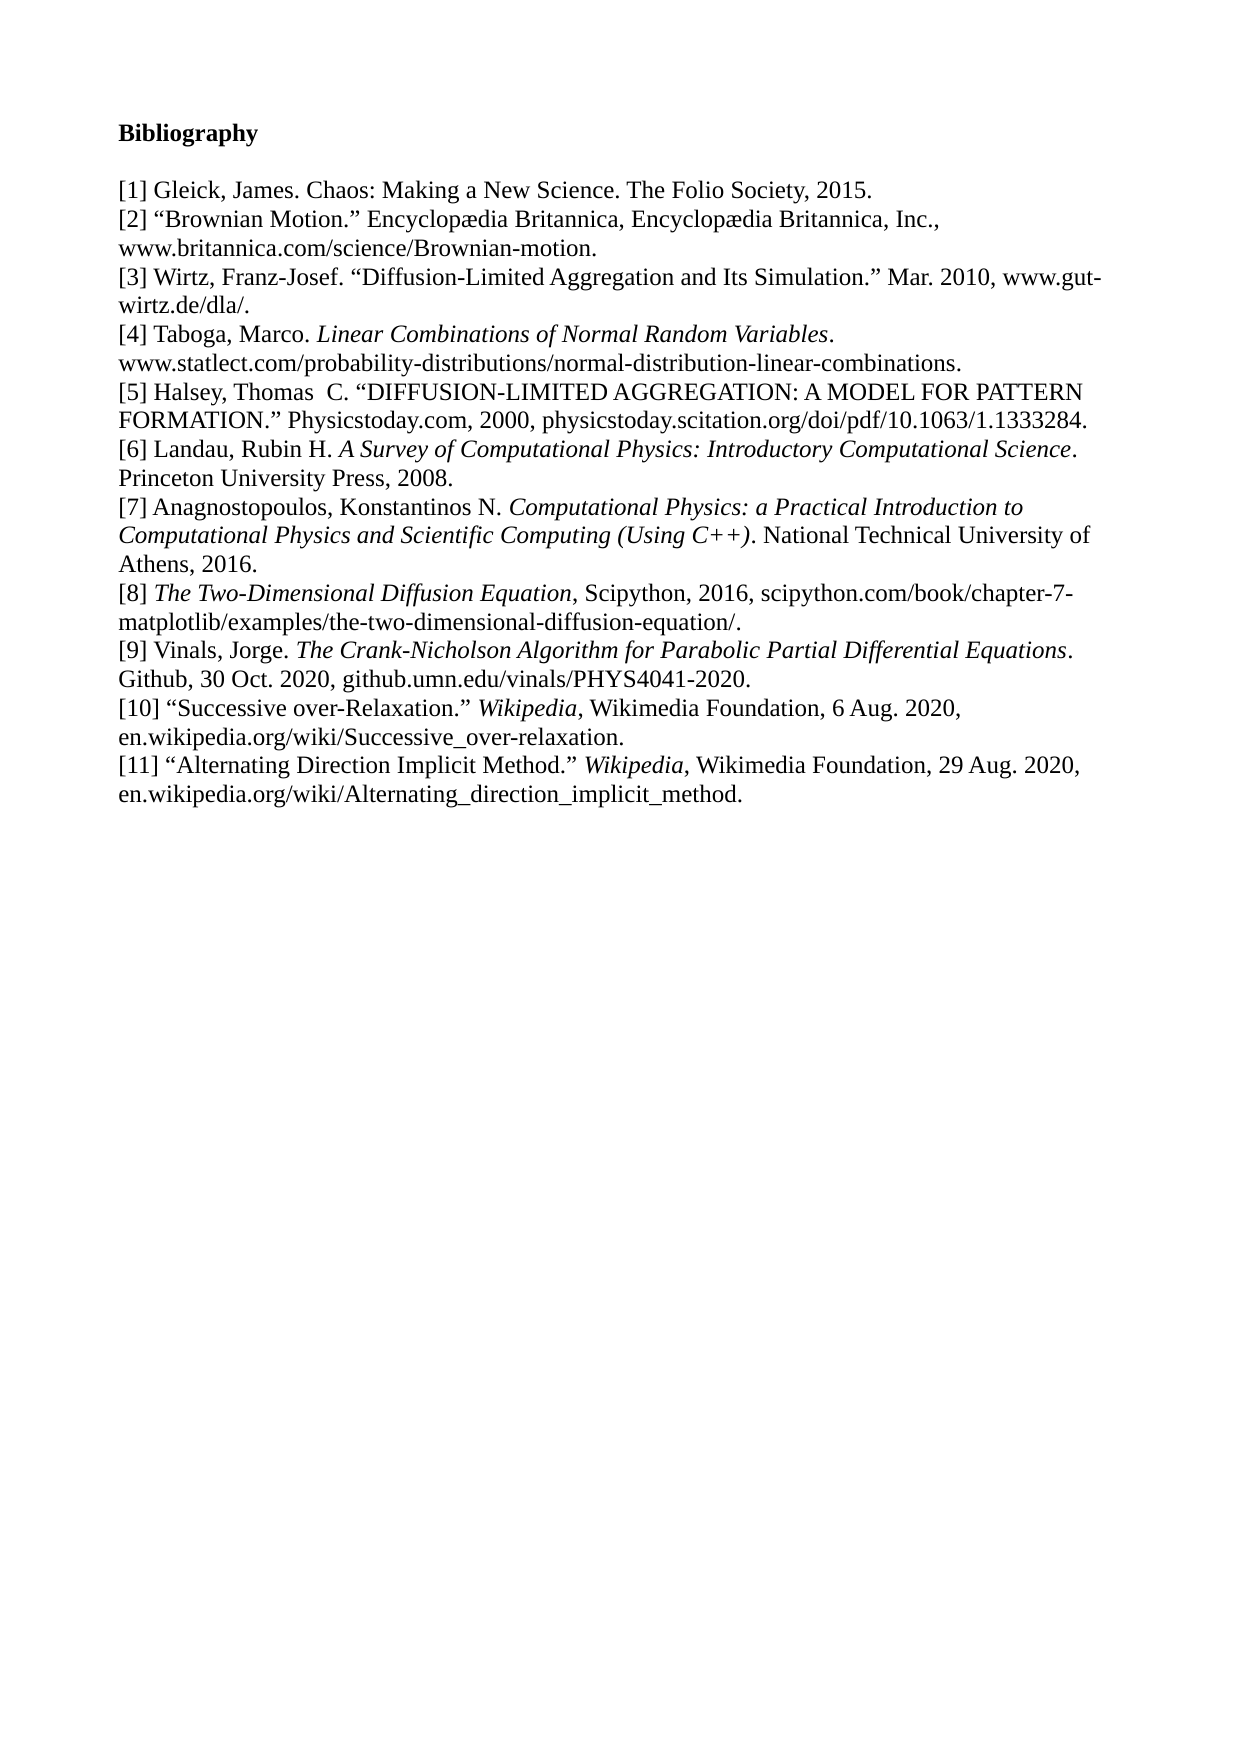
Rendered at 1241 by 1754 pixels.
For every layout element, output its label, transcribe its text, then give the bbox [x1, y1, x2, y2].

text [11] “Alternating Direction Implicit Method.” Wikipedia, Wikimedia Foundation, 29 Aug. 2020, en.wikipedia.org/wiki/Alternating_direction_implicit_method. [118, 751, 1122, 808]
text Bibliography [118, 118, 1122, 147]
text [5] Halsey, Thomas C. “DIFFUSION-LIMITED AGGREGATION: A MODEL FOR PATTERN FORMATION.” Physicstoday.com, 2000, physicstoday.scitation.org/doi/pdf/10.1063/1.1333284. [118, 377, 1122, 434]
text [4] Taboga, Marco. Linear Combinations of Normal Random Variables. www.statlect.com/probability-distributions/normal-distribution-linear-combinations. [118, 319, 1122, 377]
text [8] The Two-Dimensional Diffusion Equation, Scipython, 2016, scipython.com/book/chapter-7-matplotlib/examples/the-two-dimensional-diffusion-equation/. [118, 578, 1122, 636]
text [2] “Brownian Motion.” Encyclopædia Britannica, Encyclopædia Britannica, Inc., www.britannica.com/science/Brownian-motion. [118, 204, 1122, 262]
text [6] Landau, Rubin H. A Survey of Computational Physics: Introductory Computational Science. Princeton University Press, 2008. [118, 434, 1122, 492]
text [1] Gleick, James. Chaos: Making a New Science. The Folio Society, 2015. [118, 176, 1122, 204]
text [7] Anagnostopoulos, Konstantinos N. Computational Physics: a Practical Introduction to Computational Physics and Scientific Computing (Using C++). National Technical University of Athens, 2016. [118, 492, 1122, 578]
text [9] Vinals, Jorge. The Crank-Nicholson Algorithm for Parabolic Partial Differential Equations. Github, 30 Oct. 2020, github.umn.edu/vinals/PHYS4041-2020. [118, 636, 1122, 693]
text [3] Wirtz, Franz-Josef. “Diffusion-Limited Aggregation and Its Simulation.” Mar. 2010, www.gut-wirtz.de/dla/. [118, 262, 1122, 319]
text [10] “Successive over-Relaxation.” Wikipedia, Wikimedia Foundation, 6 Aug. 2020, en.wikipedia.org/wiki/Successive_over-relaxation. [118, 693, 1122, 751]
